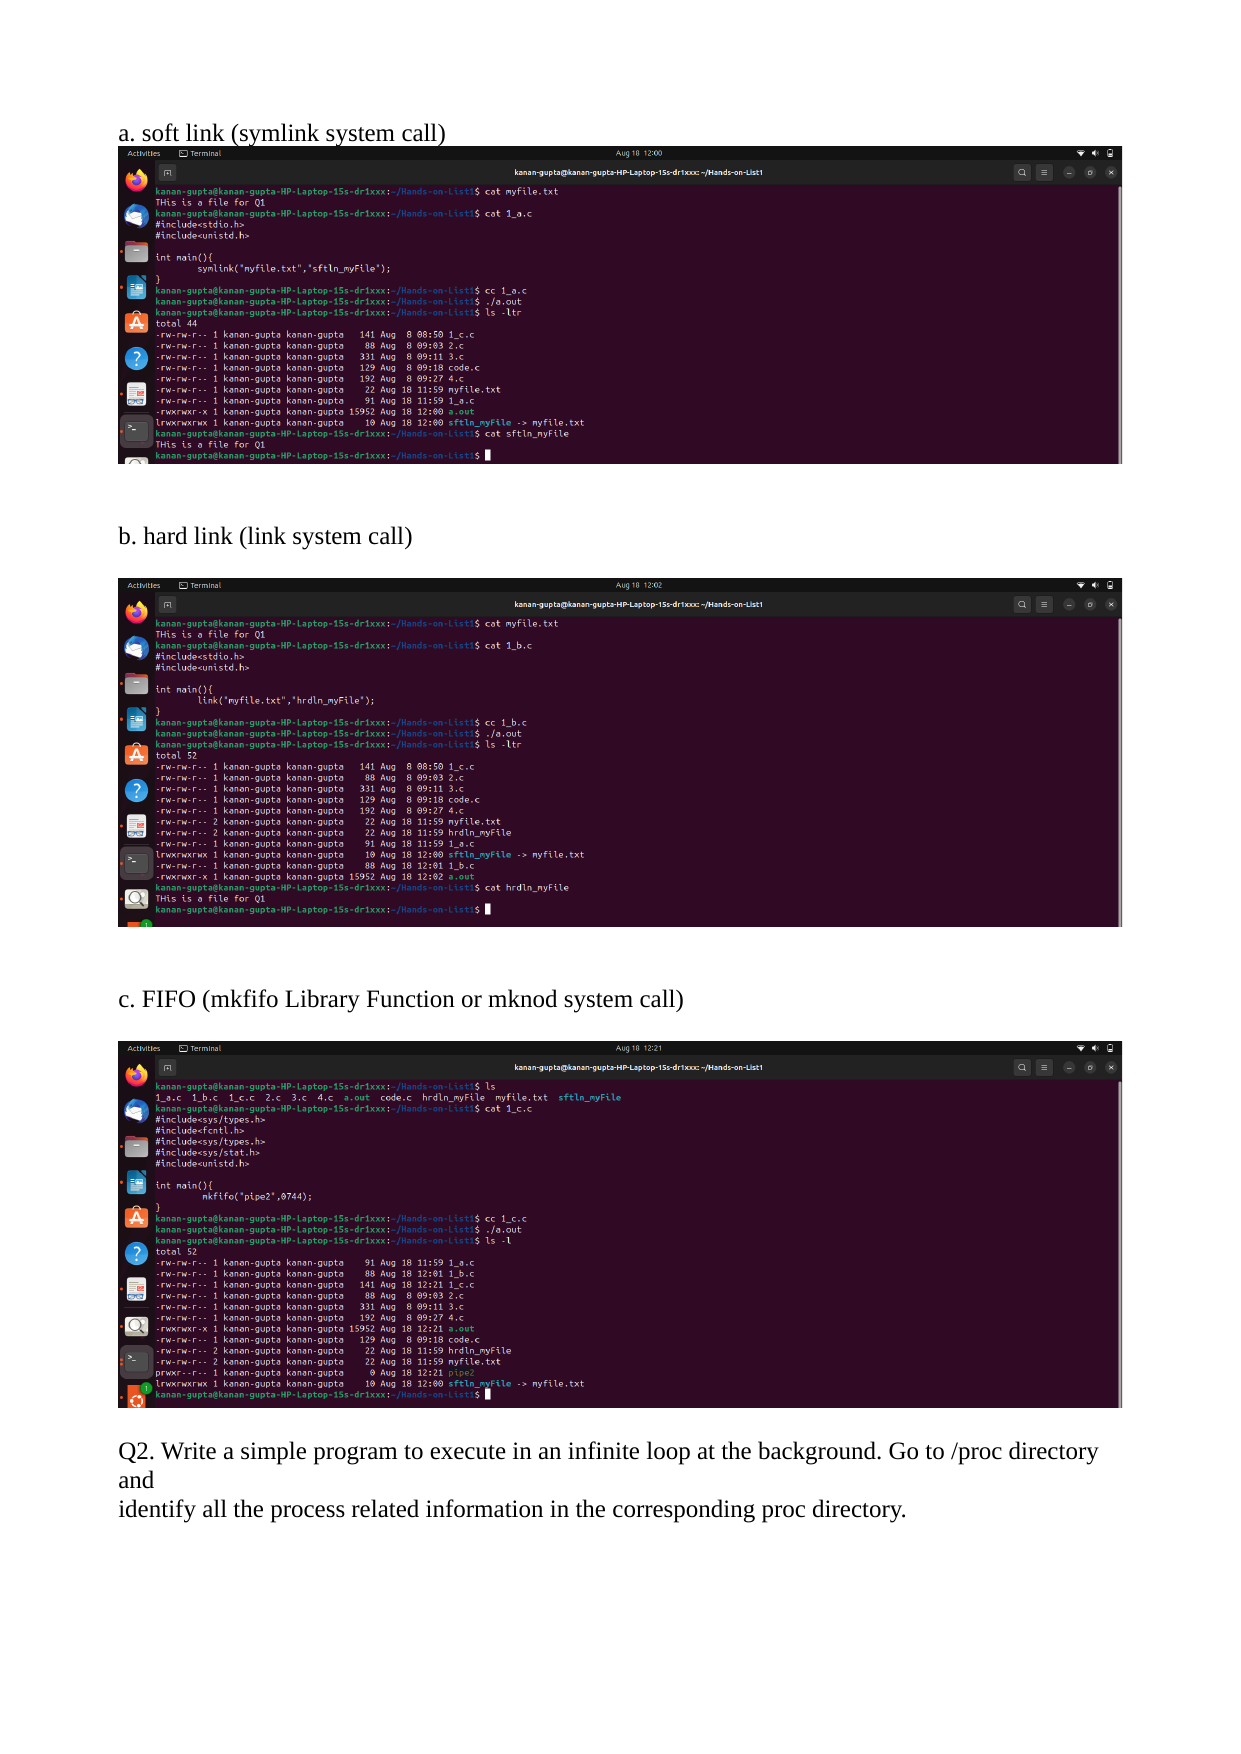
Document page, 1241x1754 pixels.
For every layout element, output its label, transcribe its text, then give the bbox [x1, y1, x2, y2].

picture [118, 1041, 1123, 1408]
text b. hard link (link system call) [118, 521, 1122, 550]
text c. FIFO (mkfifo Library Function or mknod system call) [118, 984, 1122, 1013]
picture [118, 146, 1123, 464]
text a. soft link (symlink system call) [118, 118, 1122, 146]
picture [118, 578, 1123, 927]
text identify all the process related information in the corresponding proc directory. [118, 1494, 1122, 1522]
text Q2. Write a simple program to execute in an infinite loop at the background. Go to /proc directory and [118, 1408, 1122, 1494]
